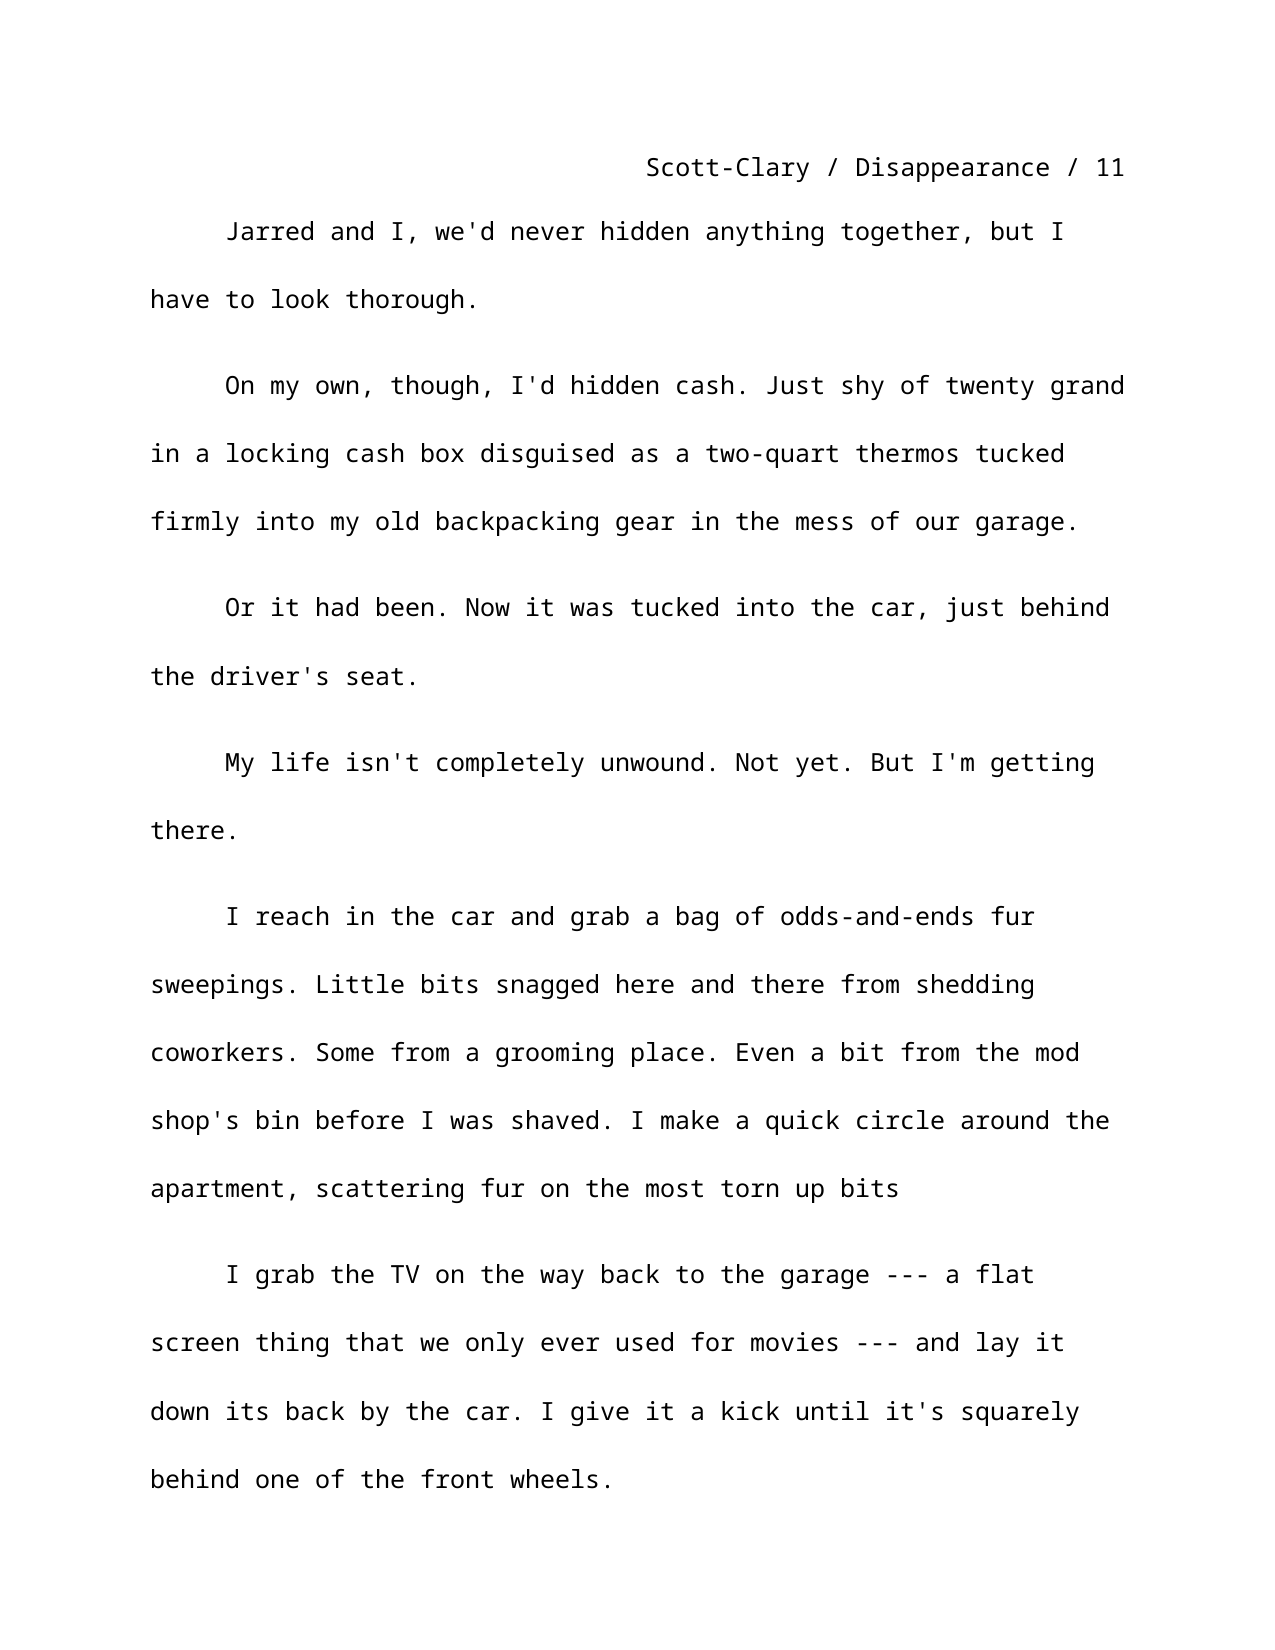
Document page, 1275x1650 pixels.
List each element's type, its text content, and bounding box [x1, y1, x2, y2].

text I reach in the car and grab a bag of odds-and-ends fur sweepings. Little bits snagged here and there from shedding coworkers. Some from a grooming place. Even a bit from the mod shop's bin before I was shaved. I make a quick circle around the apartment, scattering fur on the most torn up bits [150, 898, 1125, 1205]
text On my own, though, I'd hidden cash. Just shy of twenty grand in a locking cash box disguised as a two-quart thermos tucked firmly into my old backpacking gear in the mess of our garage. [150, 368, 1125, 538]
text I grab the TV on the way back to the garage --- a flat screen thing that we only ever used for movies --- and lay it down its back by the car. I give it a kick until it's squarely behind one of the front wheels. [150, 1257, 1125, 1495]
text Or it had been. Now it was tucked into the car, just behind the driver's seat. [150, 590, 1125, 692]
text My life isn't completely unwound. Not yet. But I'm getting there. [150, 744, 1125, 846]
text Jarred and I, we'd never hidden anything together, but I have to look thorough. [150, 213, 1125, 316]
